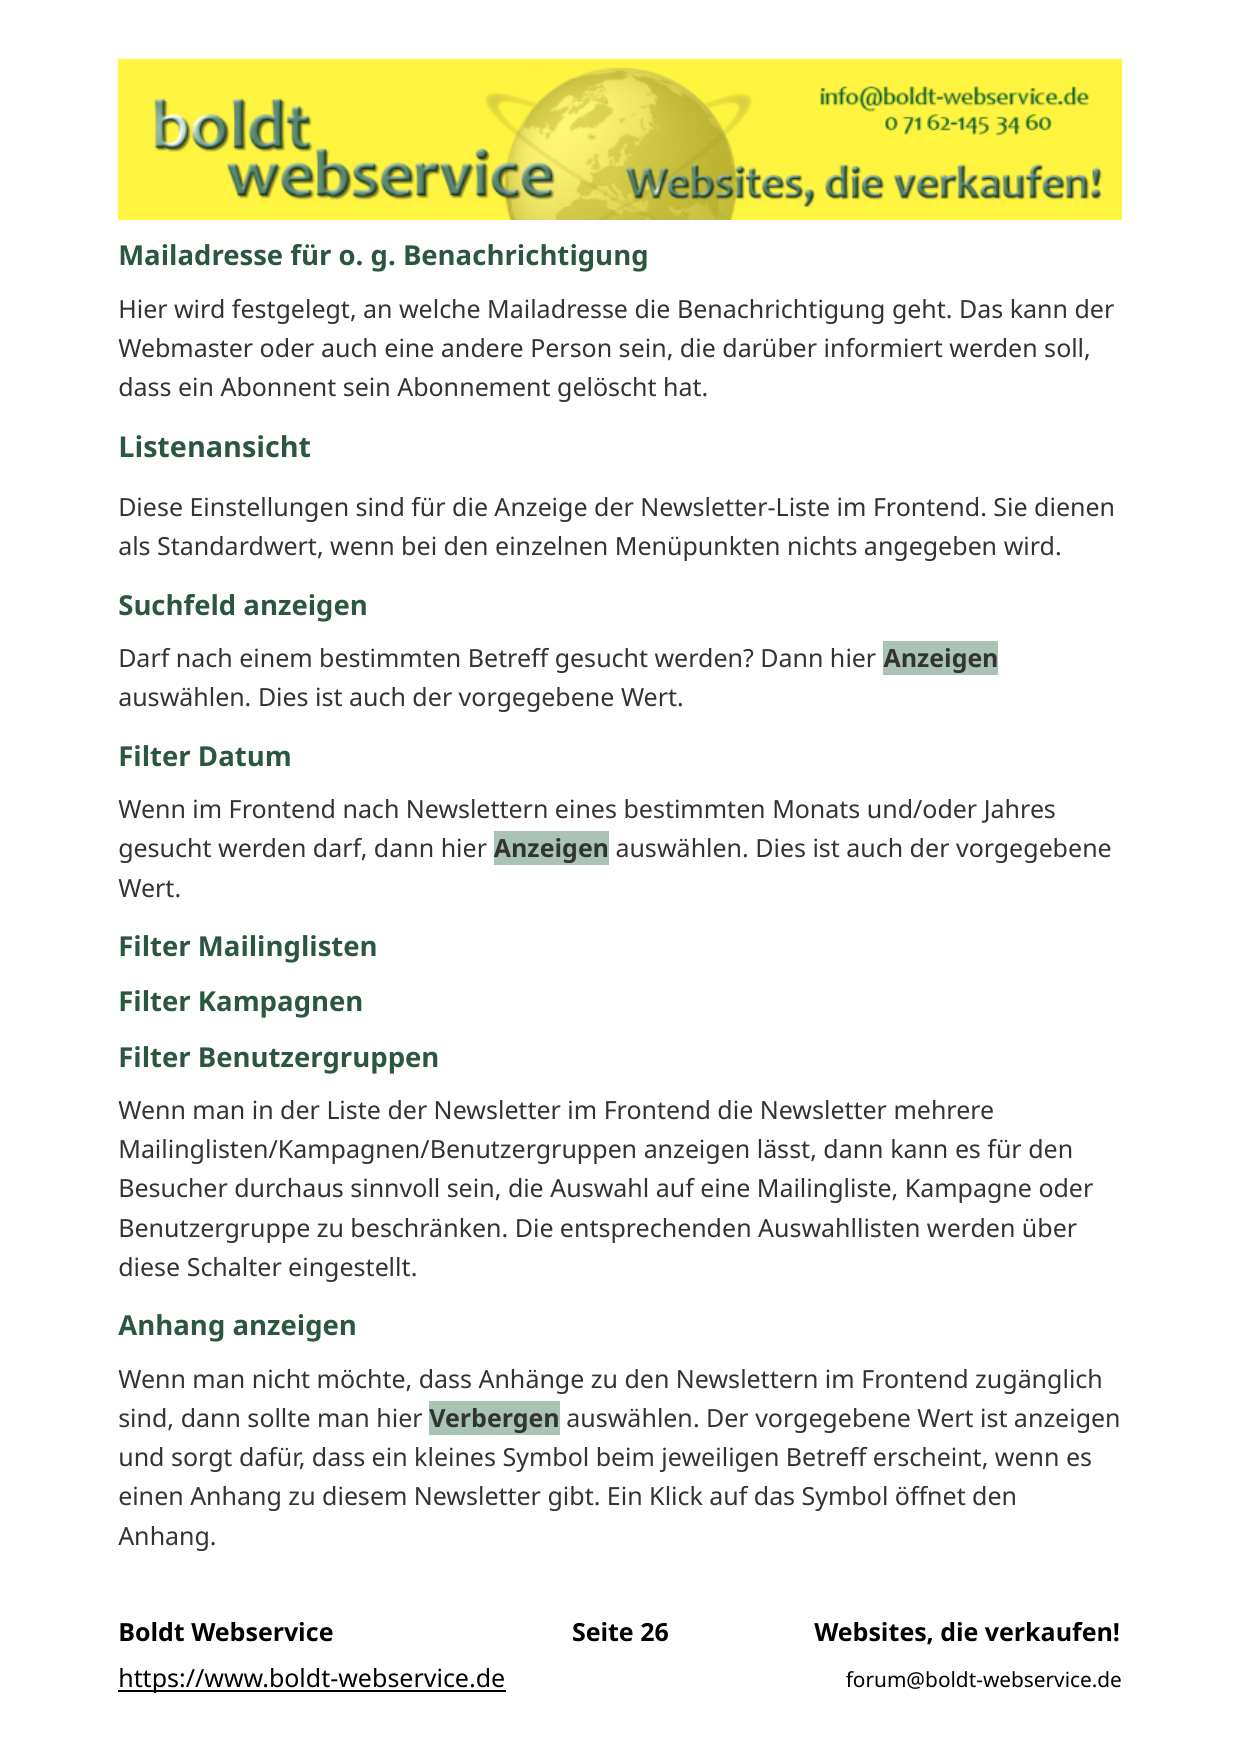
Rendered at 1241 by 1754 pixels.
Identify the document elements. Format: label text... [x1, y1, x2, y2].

text Darf nach einem bestimmten Betreff gesucht werden? Dann hier Anzeigen auswählen. Dies ist auch der vorgegebene Wert. [118, 641, 1122, 714]
subtitle Filter Mailinglisten [118, 927, 1122, 965]
subtitle Filter Datum [118, 737, 1122, 774]
subtitle Listenansicht [118, 427, 1122, 466]
text Wenn im Frontend nach Newslettern eines bestimmten Monats und/oder Jahres gesucht werden darf, dann hier Anzeigen auswählen. Dies ist auch der vorgegebene Wert. [118, 792, 1122, 904]
picture [118, 59, 1123, 220]
text Wenn man in der Liste der Newsletter im Frontend die Newsletter mehrere Mailinglisten/Kampagnen/Benutzergruppen anzeigen lässt, dann kann es für den Besucher durchaus sinnvoll sein, die Auswahl auf eine Mailingliste, Kampagne oder Benutzergruppe zu beschränken. Die entsprechenden Auswahllisten werden über diese Schalter eingestellt. [118, 1093, 1122, 1283]
text Diese Einstellungen sind für die Anzeige der Newsletter-Liste im Frontend. Sie dienen als Standardwert, wenn bei den einzelnen Menüpunkten nichts angegeben wird. [118, 489, 1122, 563]
subtitle Suchfeld anzeigen [118, 586, 1122, 623]
text Wenn man nicht möchte, dass Anhänge zu den Newslettern im Frontend zugänglich sind, dann sollte man hier Verbergen auswählen. Der vorgegebene Wert ist anzeigen und sorgt dafür, dass ein kleines Symbol beim jeweiligen Betreff erscheint, wenn es einen Anhang zu diesem Newsletter gibt. Ein Klick auf das Symbol öffnet den Anhang. [118, 1362, 1122, 1552]
subtitle Mailadresse für o. g. Benachrichtigung [118, 236, 1122, 274]
text Hier wird festgelegt, an welche Mailadresse die Benachrichtigung geht. Das kann der Webmaster oder auch eine andere Person sein, die darüber informiert werden soll, dass ein Abonnent sein Abonnement gelöscht hat. [118, 291, 1122, 404]
subtitle Anhang anzeigen [118, 1306, 1122, 1344]
subtitle Filter Benutzergruppen [118, 1038, 1122, 1075]
subtitle Filter Kampagnen [118, 982, 1122, 1020]
